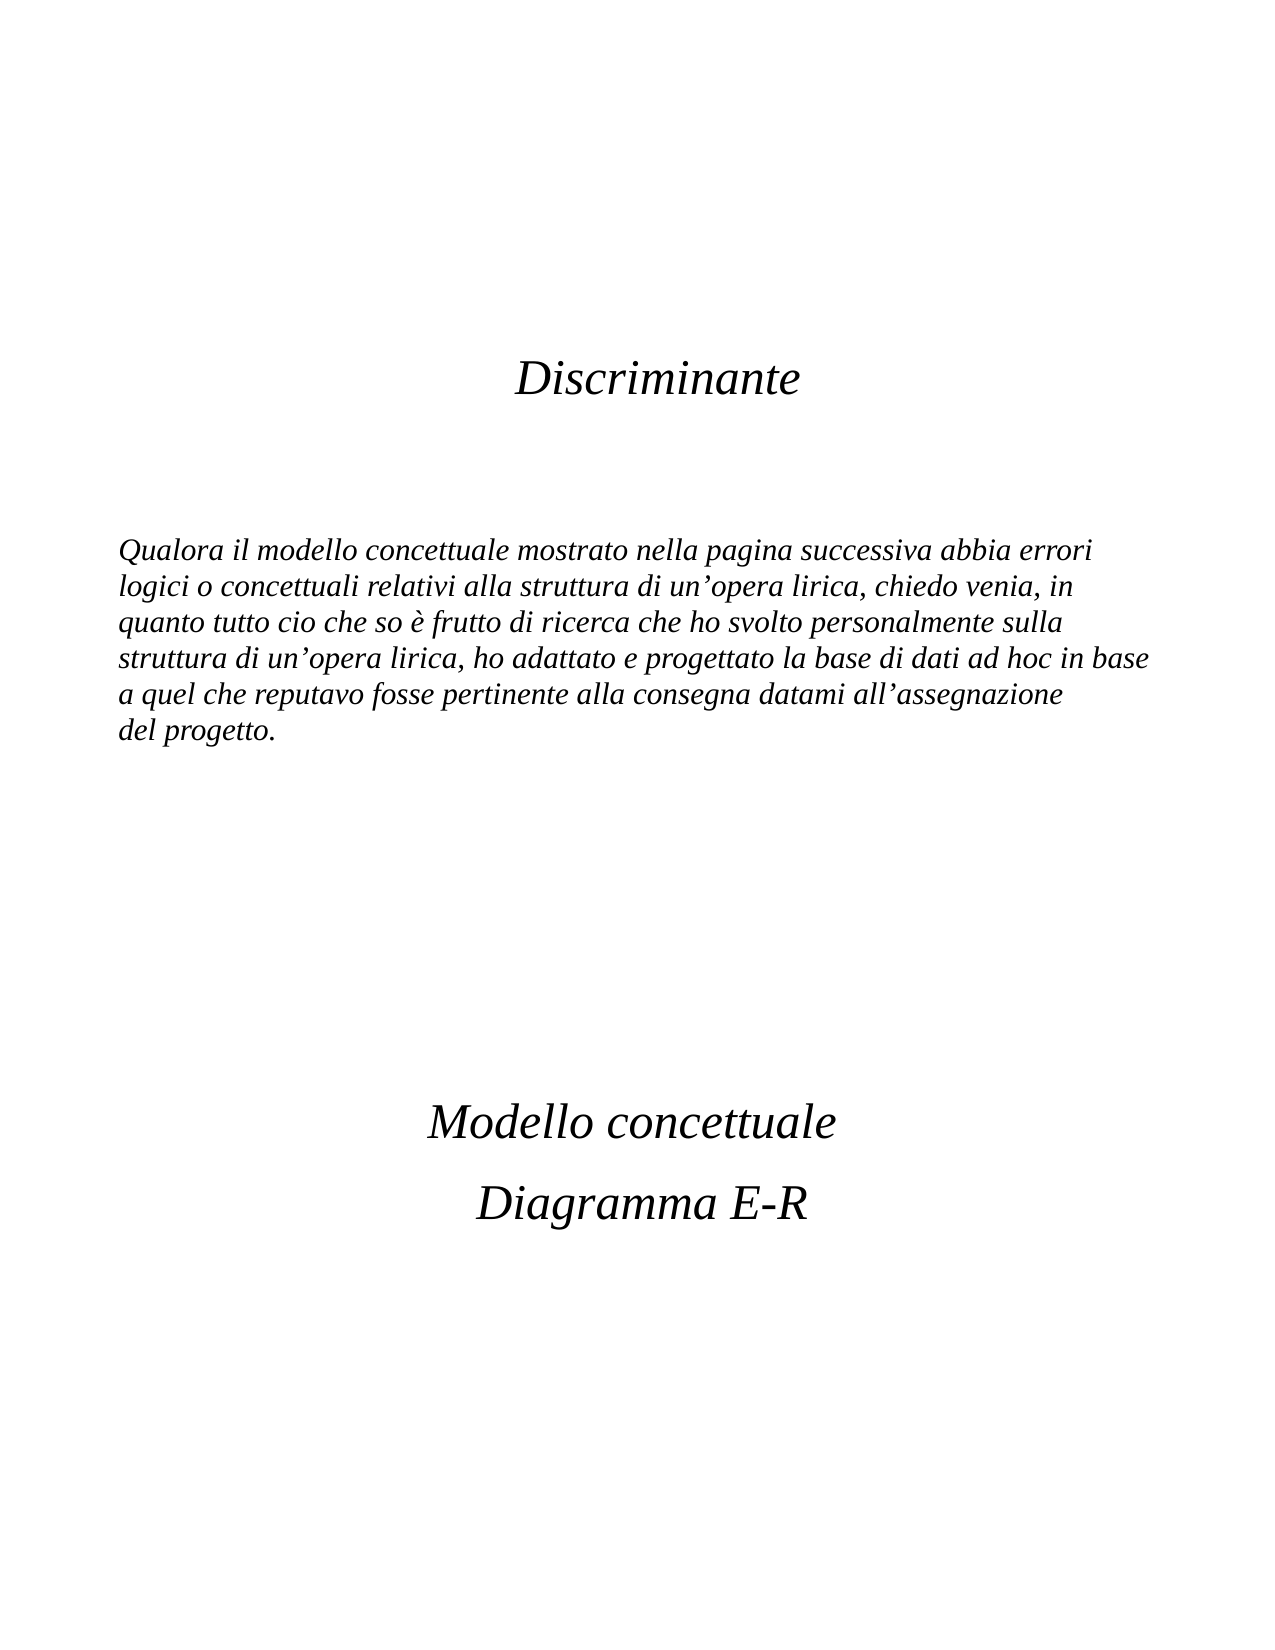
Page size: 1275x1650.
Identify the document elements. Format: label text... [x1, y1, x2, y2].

text logici o concettuali relativi alla struttura di un’opera lirica, chiedo venia, in quanto tutto cio che so è frutto di ricerca che ho svolto personalmente sulla struttura di un’opera lirica, ho adattato e progettato la base di dati ad hoc in base a quel che reputavo fosse pertinente alla consegna datami all’assegnazione [118, 567, 1157, 711]
text Modello concettuale [118, 1092, 1157, 1149]
text Qualora il modello concettuale mostrato nella pagina successiva abbia errori [118, 531, 1157, 567]
text Discriminante [118, 348, 1157, 406]
text del progetto. [118, 711, 1157, 747]
text Diagramma E-R [118, 1173, 1157, 1230]
